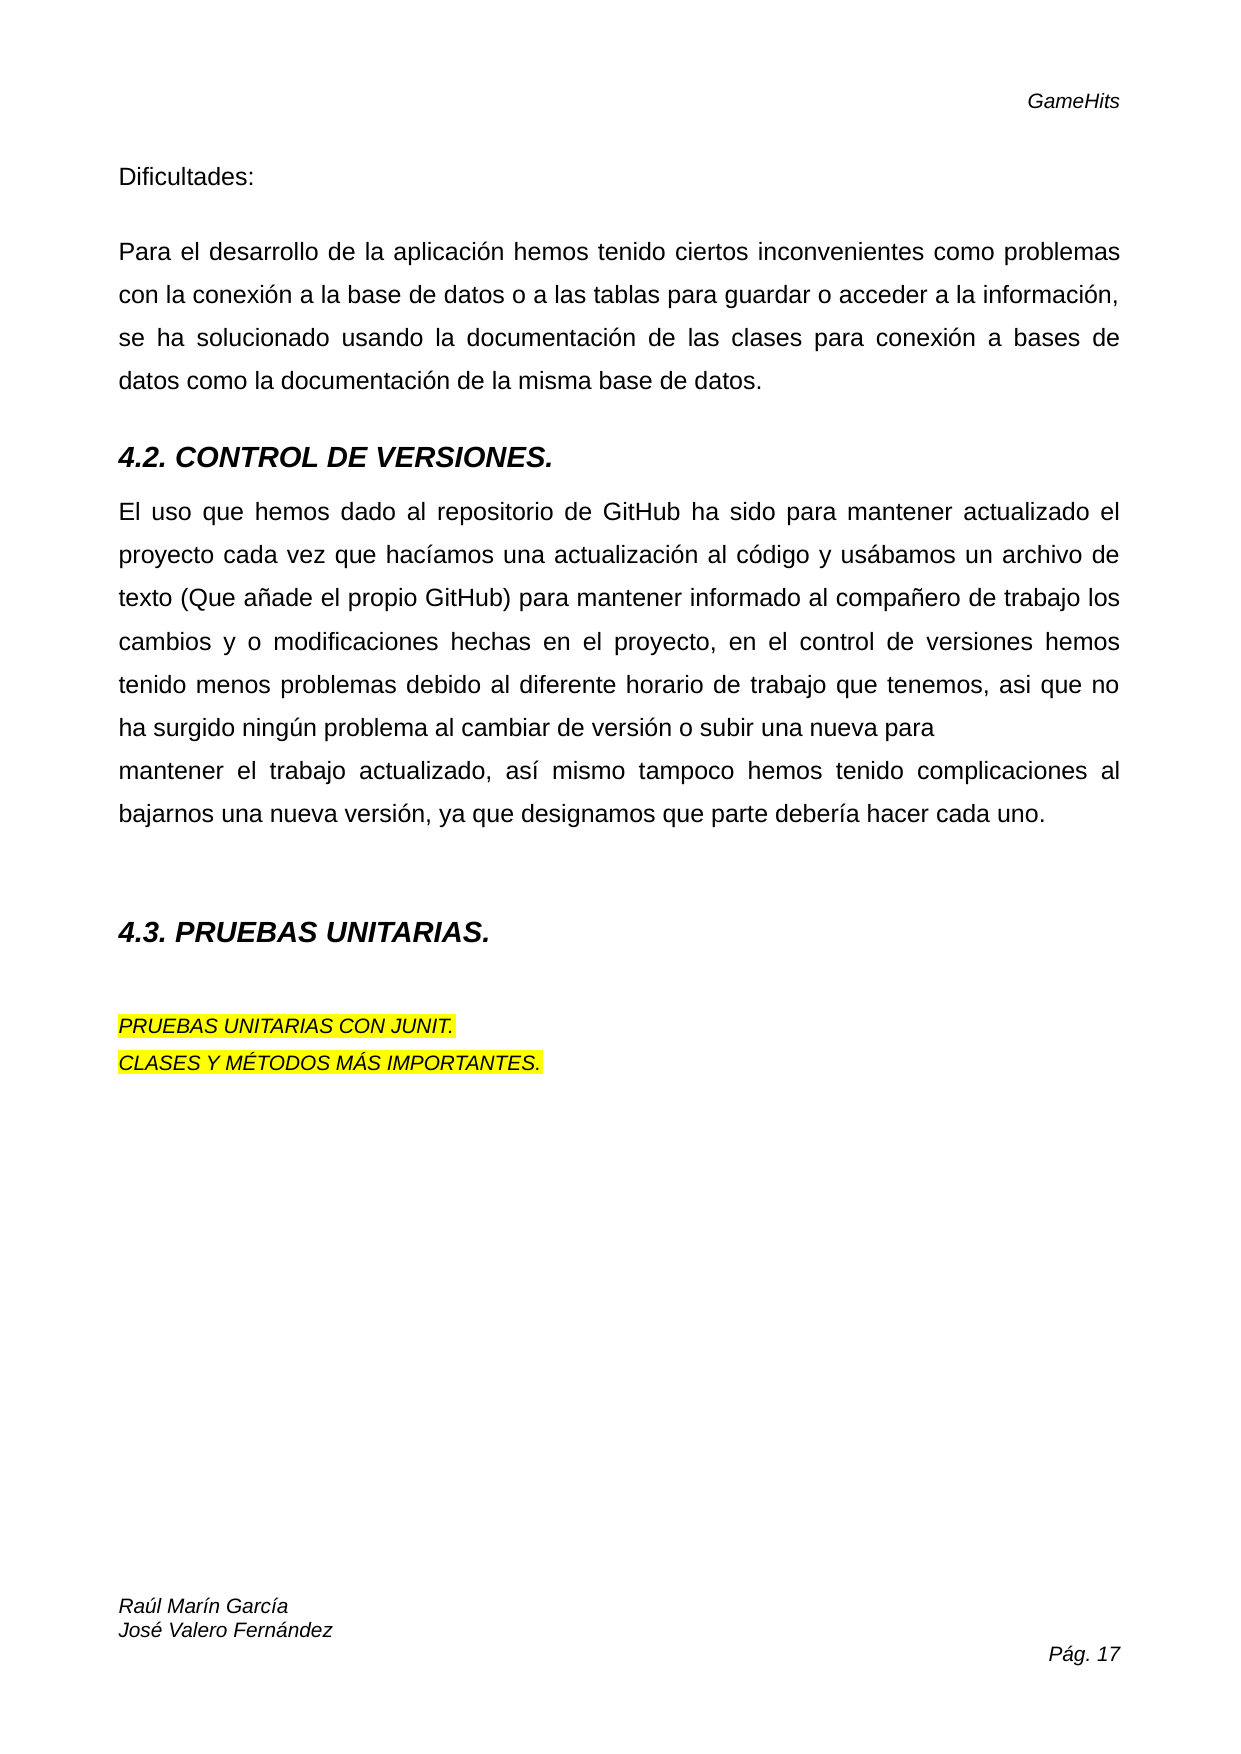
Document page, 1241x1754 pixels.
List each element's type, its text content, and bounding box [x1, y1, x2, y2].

subtitle Para el desarrollo de la aplicación hemos tenido ciertos inconvenientes como problemas con la conexión a la base de datos o a las tablas para guardar o acceder a la información, se ha solucionado usando la documentación de las clases para conexión a bases de datos como la documentación de la misma base de datos. [118, 237, 1122, 395]
subtitle Dificultades: [118, 162, 1122, 191]
text El uso que hemos dado al repositorio de GitHub ha sido para mantener actualizado el proyecto cada vez que hacíamos una actualización al código y usábamos un archivo de texto (Que añade el propio GitHub) para mantener informado al compañero de trabajo los cambios y o modificaciones hechas en el proyecto, en el control de versiones hemos tenido menos problemas debido al diferente horario de trabajo que tenemos, asi que no ha surgido ningún problema al cambiar de versión o subir una nueva para [118, 497, 1122, 741]
text CLASES Y MÉTODOS MÁS IMPORTANTES. [118, 1050, 1122, 1074]
text PRUEBAS UNITARIAS CON JUNIT. [118, 1014, 1122, 1038]
subtitle 4.3. PRUEBAS UNITARIAS. [118, 915, 1122, 948]
subtitle 4.2. CONTROL DE VERSIONES. [118, 441, 1122, 474]
text mantener el trabajo actualizado, así mismo tampoco hemos tenido complicaciones al bajarnos una nueva versión, ya que designamos que parte debería hacer cada uno. [118, 756, 1122, 828]
